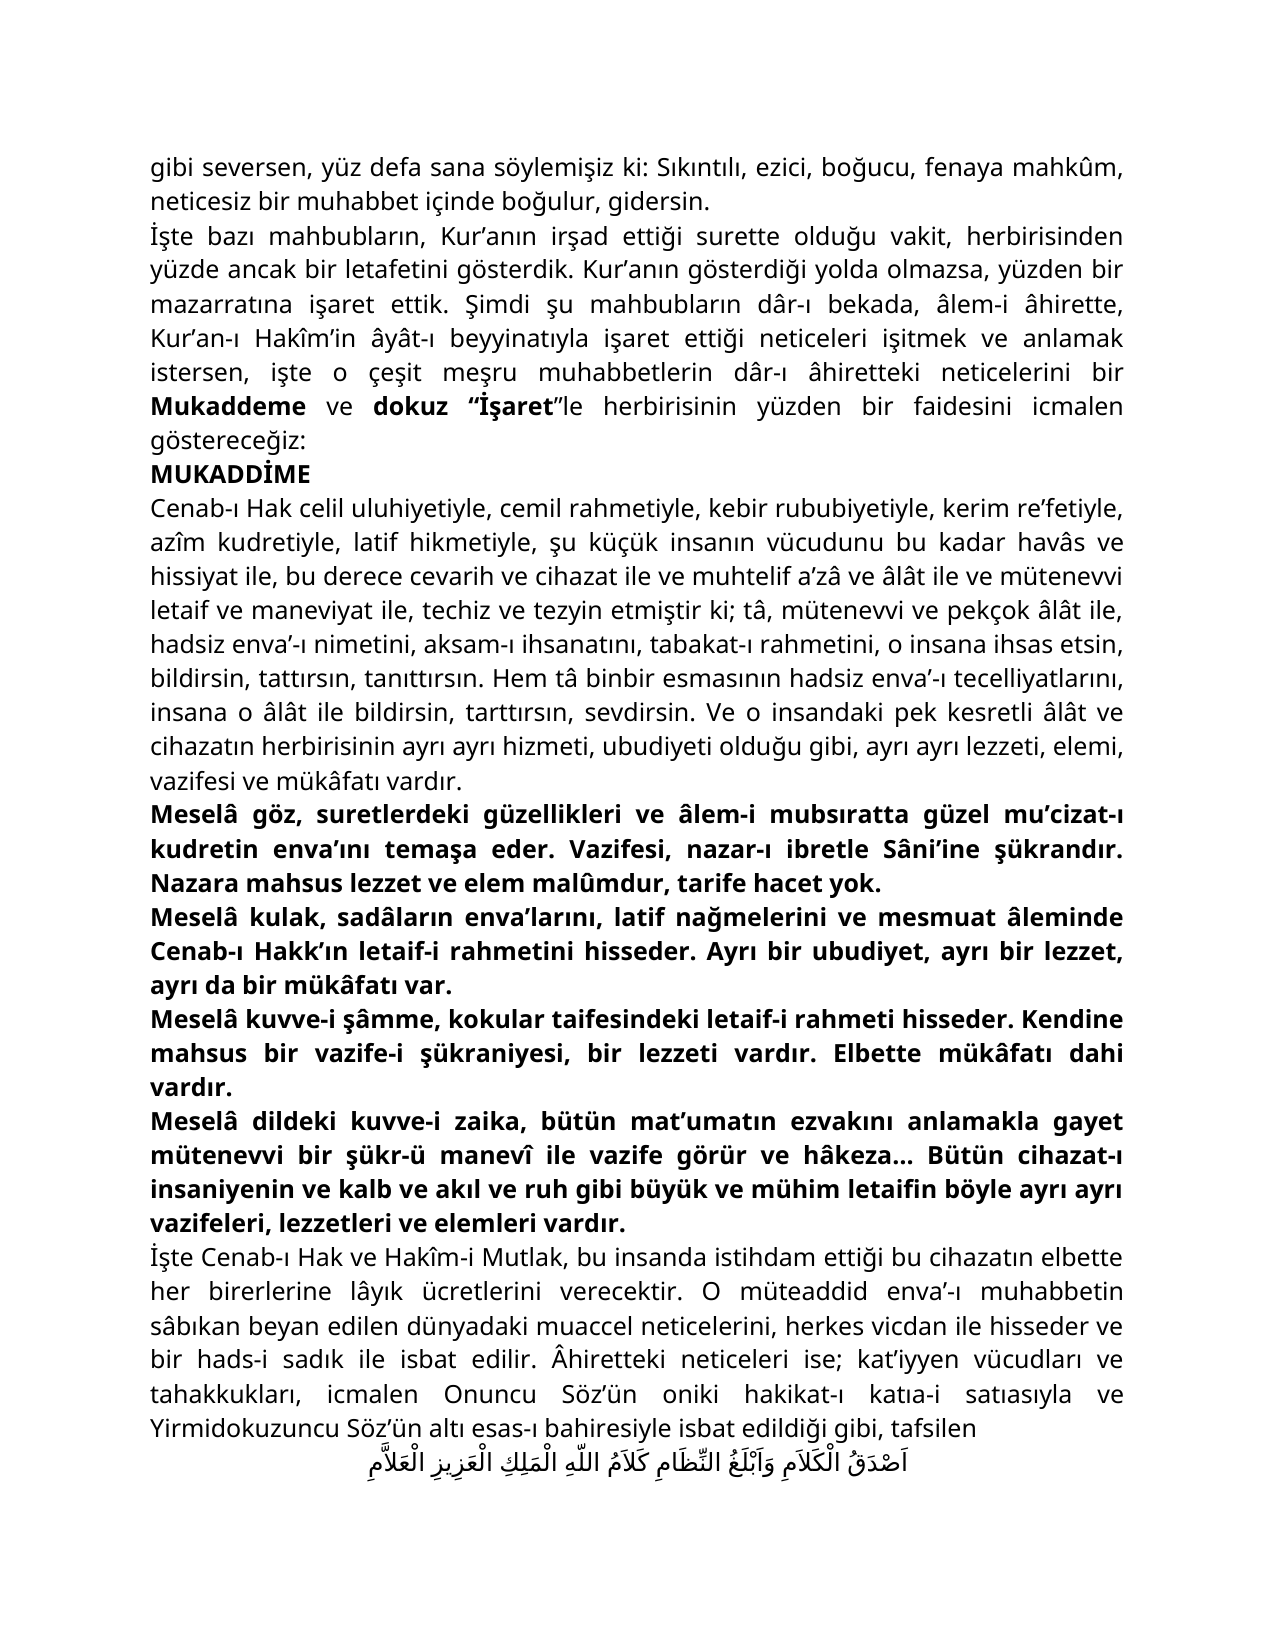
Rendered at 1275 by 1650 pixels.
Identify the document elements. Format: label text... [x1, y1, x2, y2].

text İşte bazı mahbubların, Kur’anın irşad ettiği surette olduğu vakit, herbirisinden yüzde ancak bir letafetini gösterdik. Kur’anın gösterdiği yolda olmazsa, yüzden bir mazarratına işaret ettik. Şimdi şu mahbubların dâr-ı bekada, âlem-i âhirette, Kur’an-ı Hakîm’in âyât-ı beyyinatıyla işaret ettiği neticeleri işitmek ve anlamak istersen, işte o çeşit meşru muhabbetlerin dâr-ı âhiretteki neticelerini bir Mukaddeme ve dokuz “İşaret”le herbirisinin yüzden bir faidesini icmalen göstereceğiz: [150, 218, 1125, 457]
text Meselâ dildeki kuvve-i zaika, bütün mat’umatın ezvakını anlamakla gayet mütenevvi bir şükr-ü manevî ile vazife görür ve hâkeza… Bütün cihazat-ı insaniyenin ve kalb ve akıl ve ruh gibi büyük ve mühim letaifin böyle ayrı ayrı vazifeleri, lezzetleri ve elemleri vardır. [150, 1104, 1125, 1240]
text Meselâ kulak, sadâların enva’larını, latif nağmelerini ve mesmuat âleminde Cenab-ı Hakk’ın letaif-i rahmetini hisseder. Ayrı bir ubudiyet, ayrı bir lezzet, ayrı da bir mükâfatı var. [150, 899, 1125, 1002]
text MUKADDİME [150, 457, 1125, 491]
text Cenab-ı Hak celil uluhiyetiyle, cemil rahmetiyle, kebir rububiyetiyle, kerim re’fetiyle, azîm kudretiyle, latif hikmetiyle, şu küçük insanın vücudunu bu kadar havâs ve hissiyat ile, bu derece cevarih ve cihazat ile ve muhtelif a’zâ ve âlât ile ve mütenevvi letaif ve maneviyat ile, techiz ve tezyin etmiştir ki; tâ, mütenevvi ve pekçok âlât ile, hadsiz enva’-ı nimetini, aksam-ı ihsanatını, tabakat-ı rahmetini, o insana ihsas etsin, bildirsin, tattırsın, tanıttırsın. Hem tâ binbir esmasının hadsiz enva’-ı tecelliyatlarını, insana o âlât ile bildirsin, tarttırsın, sevdirsin. Ve o insandaki pek kesretli âlât ve cihazatın herbirisinin ayrı ayrı hizmeti, ubudiyeti olduğu gibi, ayrı ayrı lezzeti, elemi, vazifesi ve mükâfatı vardır. [150, 491, 1125, 797]
text Meselâ göz, suretlerdeki güzellikleri ve âlem-i mubsıratta güzel mu’cizat-ı kudretin enva’ını temaşa eder. Vazifesi, nazar-ı ibretle Sâni’ine şükrandır. Nazara mahsus lezzet ve elem malûmdur, tarife hacet yok. [150, 797, 1125, 899]
text gibi seversen, yüz defa sana söylemişiz ki: Sıkıntılı, ezici, boğucu, fenaya mahkûm, neticesiz bir muhabbet içinde boğulur, gidersin. [150, 150, 1125, 218]
text اَصْدَقُ الْكَلاَمِ وَاَبْلَغُ النِّظَامِ كَلاَمُ اللّهِ الْمَلِكِ الْعَزِيزِ الْعَلاَّمِ [150, 1444, 1125, 1478]
text İşte Cenab-ı Hak ve Hakîm-i Mutlak, bu insanda istihdam ettiği bu cihazatın elbette her birerlerine lâyık ücretlerini verecektir. O müteaddid enva’-ı muhabbetin sâbıkan beyan edilen dünyadaki muaccel neticelerini, herkes vicdan ile hisseder ve bir hads-i sadık ile isbat edilir. Âhiretteki neticeleri ise; kat’iyyen vücudları ve tahakkukları, icmalen Onuncu Söz’ün oniki hakikat-ı katıa-i satıasıyla ve Yirmidokuzuncu Söz’ün altı esas-ı bahiresiyle isbat edildiği gibi, tafsilen [150, 1240, 1125, 1444]
text Meselâ kuvve-i şâmme, kokular taifesindeki letaif-i rahmeti hisseder. Kendine mahsus bir vazife-i şükraniyesi, bir lezzeti vardır. Elbette mükâfatı dahi vardır. [150, 1002, 1125, 1104]
